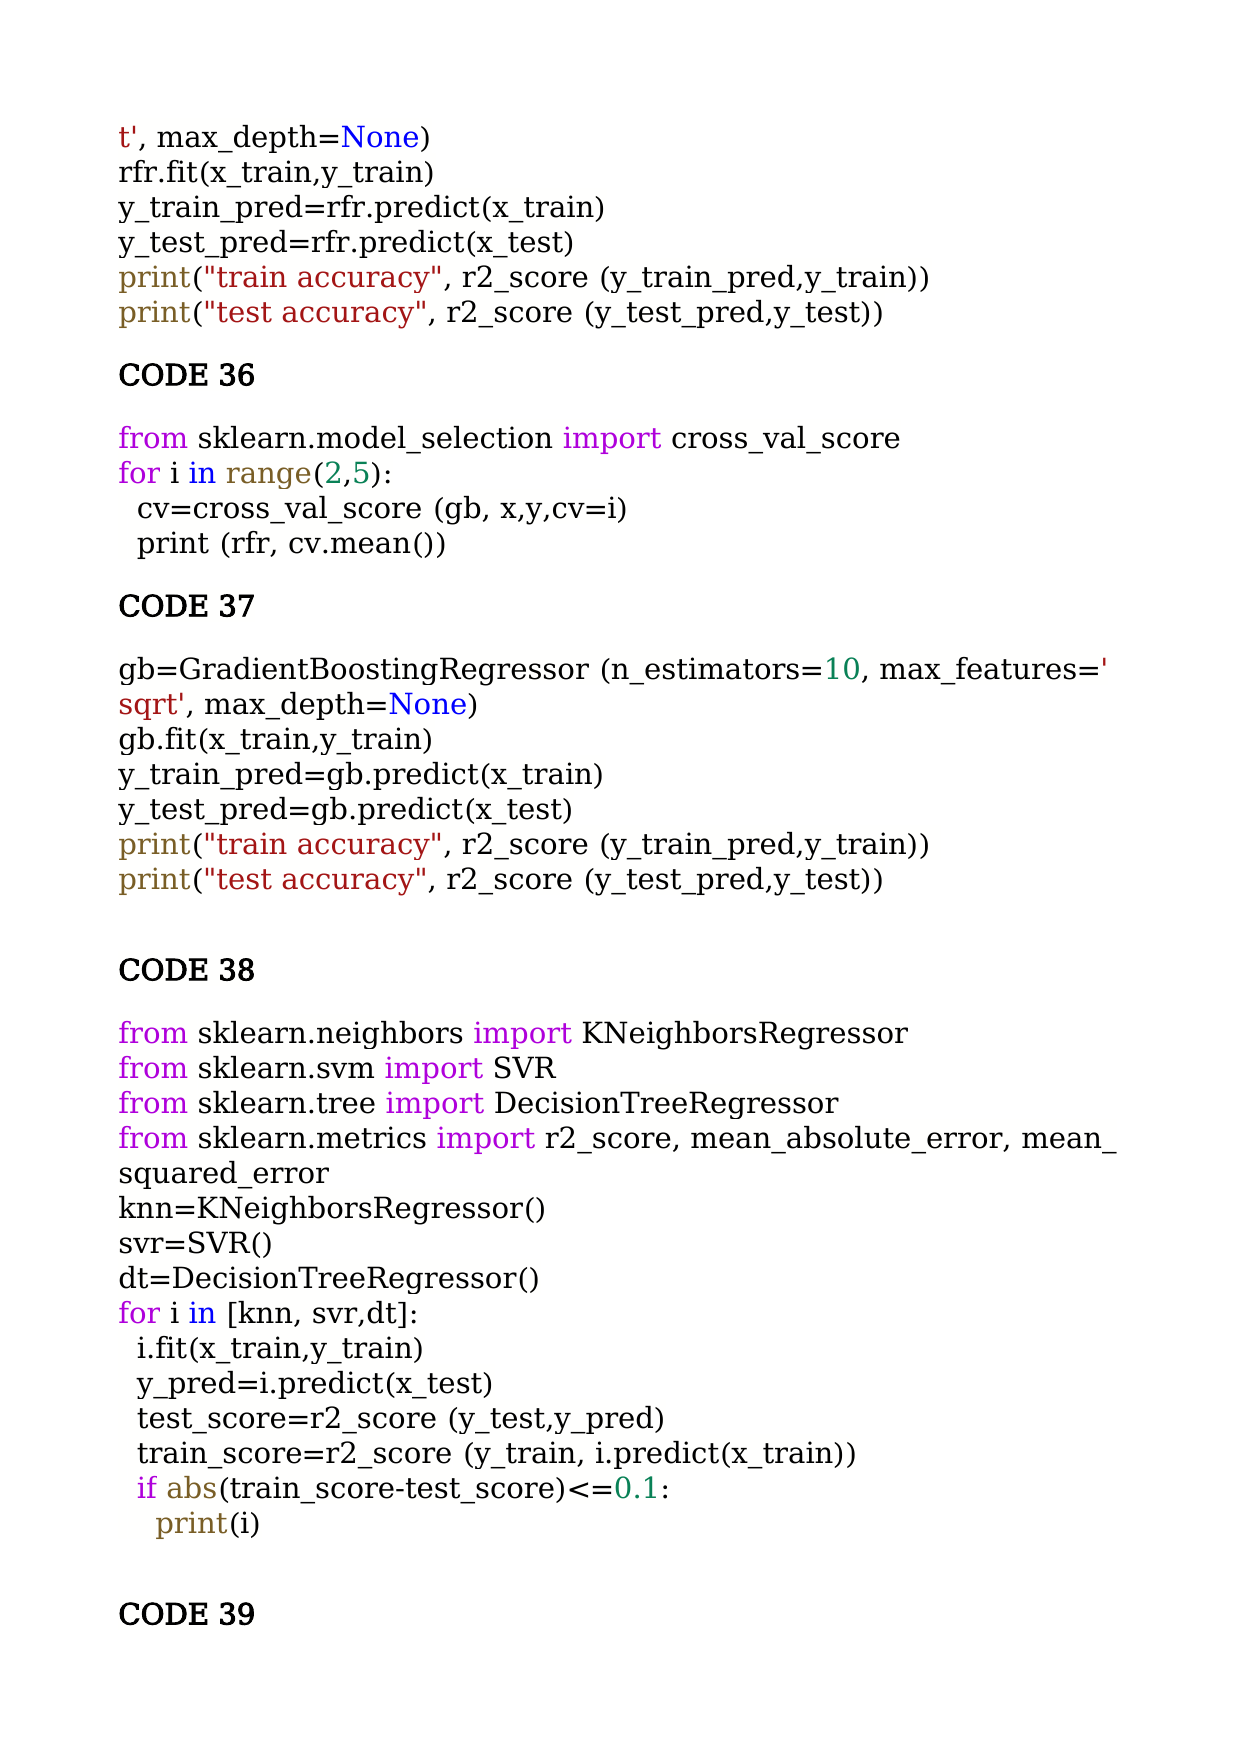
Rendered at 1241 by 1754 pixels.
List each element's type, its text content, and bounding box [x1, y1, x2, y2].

text CODE 39 [118, 1595, 1122, 1630]
text t', max_depth=None) [118, 118, 1122, 153]
text print(i) [118, 1504, 1122, 1539]
text from sklearn.metrics import r2_score, mean_absolute_error, mean_squared_error [118, 1119, 1122, 1189]
text print("test accuracy", r2_score (y_test_pred,y_test)) [118, 293, 1122, 328]
text CODE 37 [118, 587, 1122, 622]
text for i in [knn, svr,dt]: [118, 1294, 1122, 1329]
text dt=DecisionTreeRegressor() [118, 1259, 1122, 1294]
text print (rfr, cv.mean()) [118, 524, 1122, 559]
text i.fit(x_train,y_train) [118, 1329, 1122, 1364]
text if abs(train_score-test_score)<=0.1: [118, 1469, 1122, 1504]
text cv=cross_val_score (gb, x,y,cv=i) [118, 489, 1122, 524]
text print("test accuracy", r2_score (y_test_pred,y_test)) [118, 860, 1122, 895]
text svr=SVR() [118, 1224, 1122, 1259]
text knn=KNeighborsRegressor() [118, 1189, 1122, 1224]
text from sklearn.model_selection import cross_val_score [118, 419, 1122, 454]
text for i in range(2,5): [118, 454, 1122, 489]
text y_train_pred=gb.predict(x_train) [118, 755, 1122, 790]
text y_test_pred=gb.predict(x_test) [118, 790, 1122, 825]
text train_score=r2_score (y_train, i.predict(x_train)) [118, 1434, 1122, 1469]
text from sklearn.neighbors import KNeighborsRegressor [118, 1014, 1122, 1049]
text CODE 36 [118, 356, 1122, 391]
text y_train_pred=rfr.predict(x_train) [118, 188, 1122, 223]
text test_score=r2_score (y_test,y_pred) [118, 1399, 1122, 1434]
text y_test_pred=rfr.predict(x_test) [118, 223, 1122, 258]
text rfr.fit(x_train,y_train) [118, 153, 1122, 188]
text gb=GradientBoostingRegressor (n_estimators=10, max_features='sqrt', max_depth=None) [118, 650, 1122, 720]
text from sklearn.tree import DecisionTreeRegressor [118, 1084, 1122, 1119]
text from sklearn.svm import SVR [118, 1049, 1122, 1084]
text print("train accuracy", r2_score (y_train_pred,y_train)) [118, 258, 1122, 293]
text y_pred=i.predict(x_test) [118, 1364, 1122, 1399]
text gb.fit(x_train,y_train) [118, 720, 1122, 755]
text print("train accuracy", r2_score (y_train_pred,y_train)) [118, 825, 1122, 860]
text CODE 38 [118, 951, 1122, 986]
